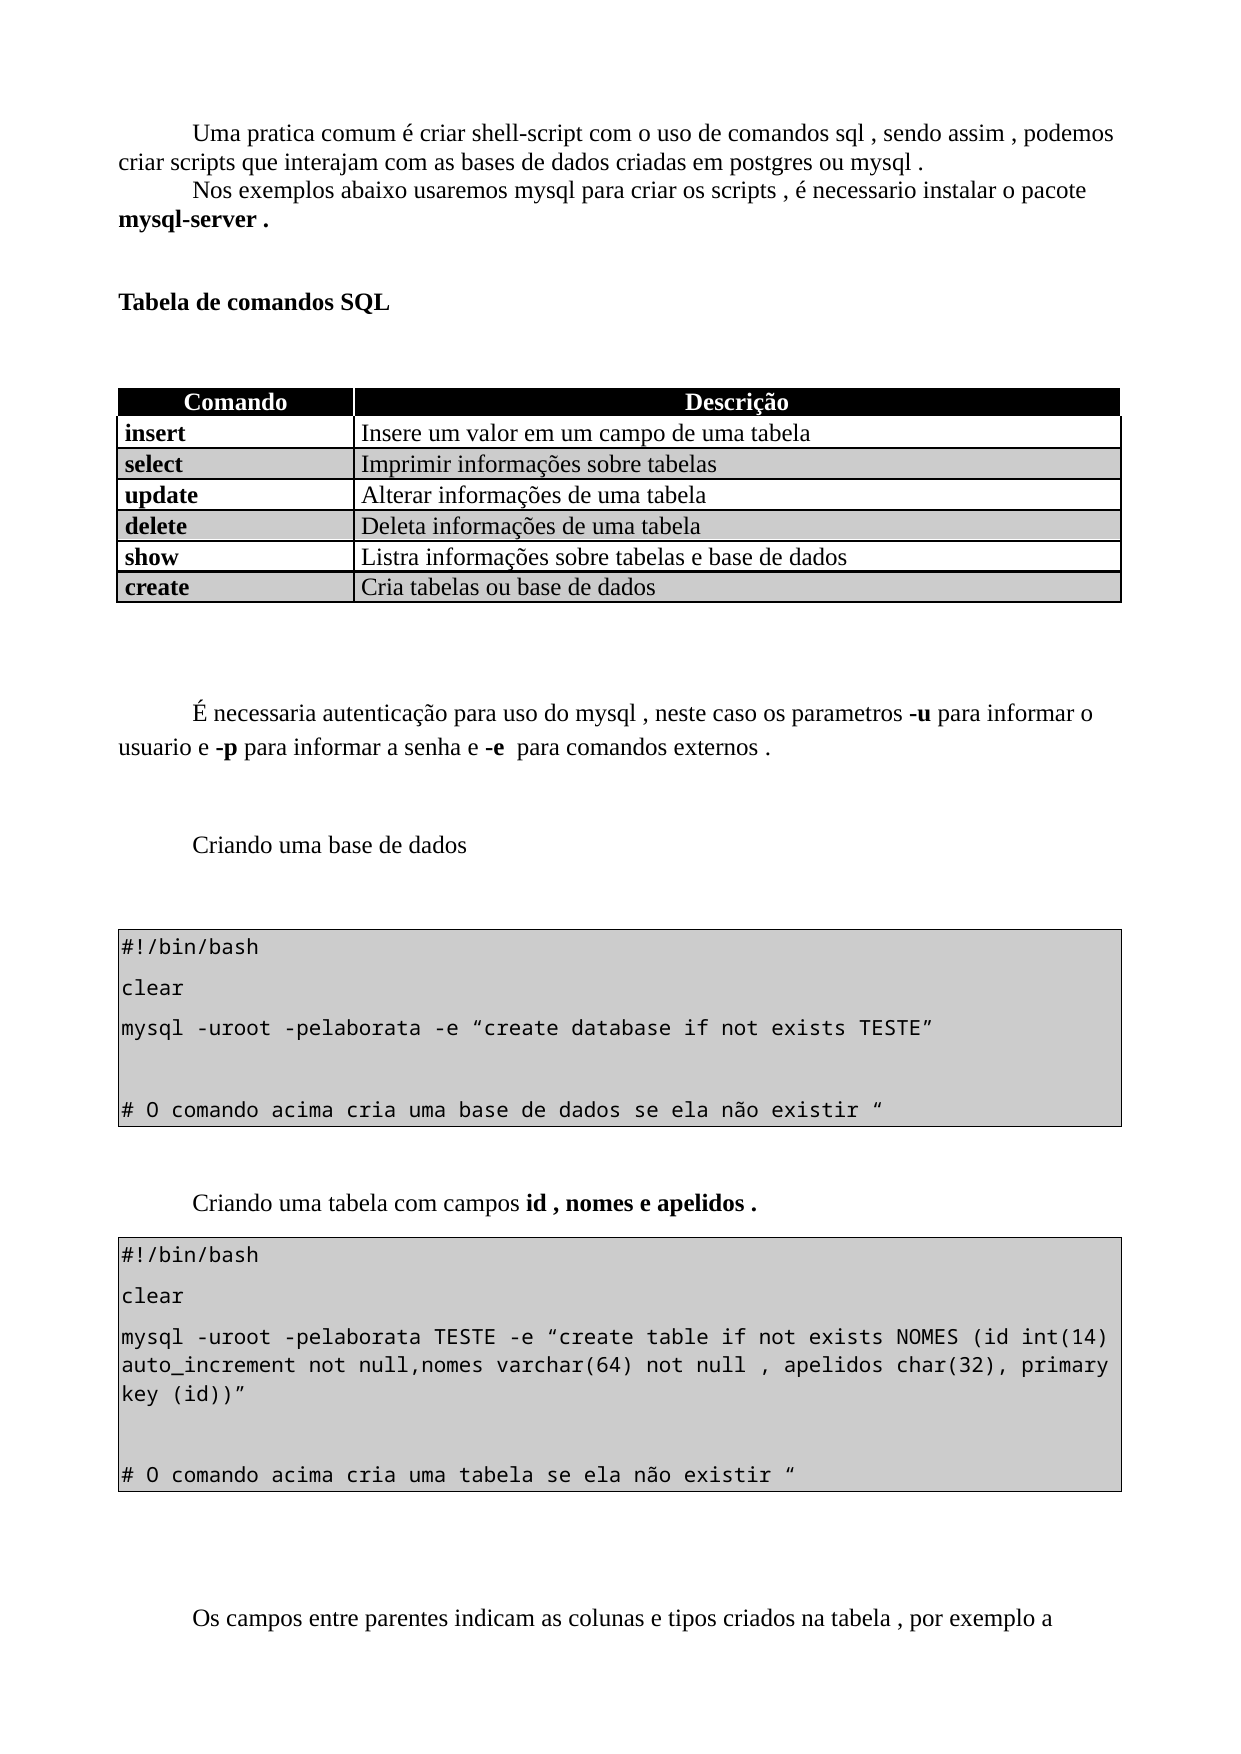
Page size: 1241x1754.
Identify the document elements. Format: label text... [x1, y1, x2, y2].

table_cell Imprimir informações sobre tabelas [355, 449, 1120, 478]
text #!/bin/bash [119, 930, 1121, 960]
text Nos exemplos abaixo usaremos mysql para criar os scripts , é necessario instalar o pacote mysql-server . [118, 176, 1122, 233]
text mysql -uroot -pelaborata -e “create database if not exists TESTE” [119, 1010, 1121, 1042]
table_cell insert [118, 418, 353, 447]
text Criando uma tabela com campos id , nomes e apelidos . [118, 1188, 1122, 1217]
text # O comando acima cria uma base de dados se ela não existir “ [119, 1092, 1121, 1126]
table_cell delete [118, 511, 353, 539]
table_header Comando [118, 388, 353, 416]
table_cell update [118, 480, 353, 509]
table_cell show [118, 542, 353, 570]
text # O comando acima cria uma tabela se ela não existir “ [119, 1457, 1121, 1491]
table_cell create [118, 573, 353, 601]
text #!/bin/bash [119, 1238, 1121, 1269]
table_cell Insere um valor em um campo de uma tabela [355, 418, 1120, 447]
table_cell Deleta informações de uma tabela [355, 511, 1120, 539]
table_cell select [118, 449, 353, 478]
text É necessaria autenticação para uso do mysql , neste caso os parametros -u para informar o usuario e -p para informar a senha e -e para comandos externos . [118, 698, 1122, 761]
text clear [119, 969, 1121, 1001]
text Os campos entre parentes indicam as colunas e tipos criados na tabela , por exemplo a [118, 1603, 1122, 1631]
table_cell Listra informações sobre tabelas e base de dados [355, 542, 1120, 570]
table_cell Cria tabelas ou base de dados [355, 573, 1120, 601]
text Criando uma base de dados [118, 831, 1122, 859]
text clear [119, 1278, 1121, 1309]
text Uma pratica comum é criar shell-script com o uso de comandos sql , sendo assim , podemos criar scripts que interajam com as bases de dados criadas em postgres ou mysql . [118, 118, 1122, 176]
subtitle Tabela de comandos SQL [118, 287, 1122, 315]
table_cell Alterar informações de uma tabela [355, 480, 1120, 509]
text mysql -uroot -pelaborata TESTE -e “create table if not exists NOMES (id int(14) auto_increment not null,nomes varchar(64) not null , apelidos char(32), primary key (id))” [119, 1319, 1121, 1407]
table_header Descrição [355, 388, 1120, 416]
